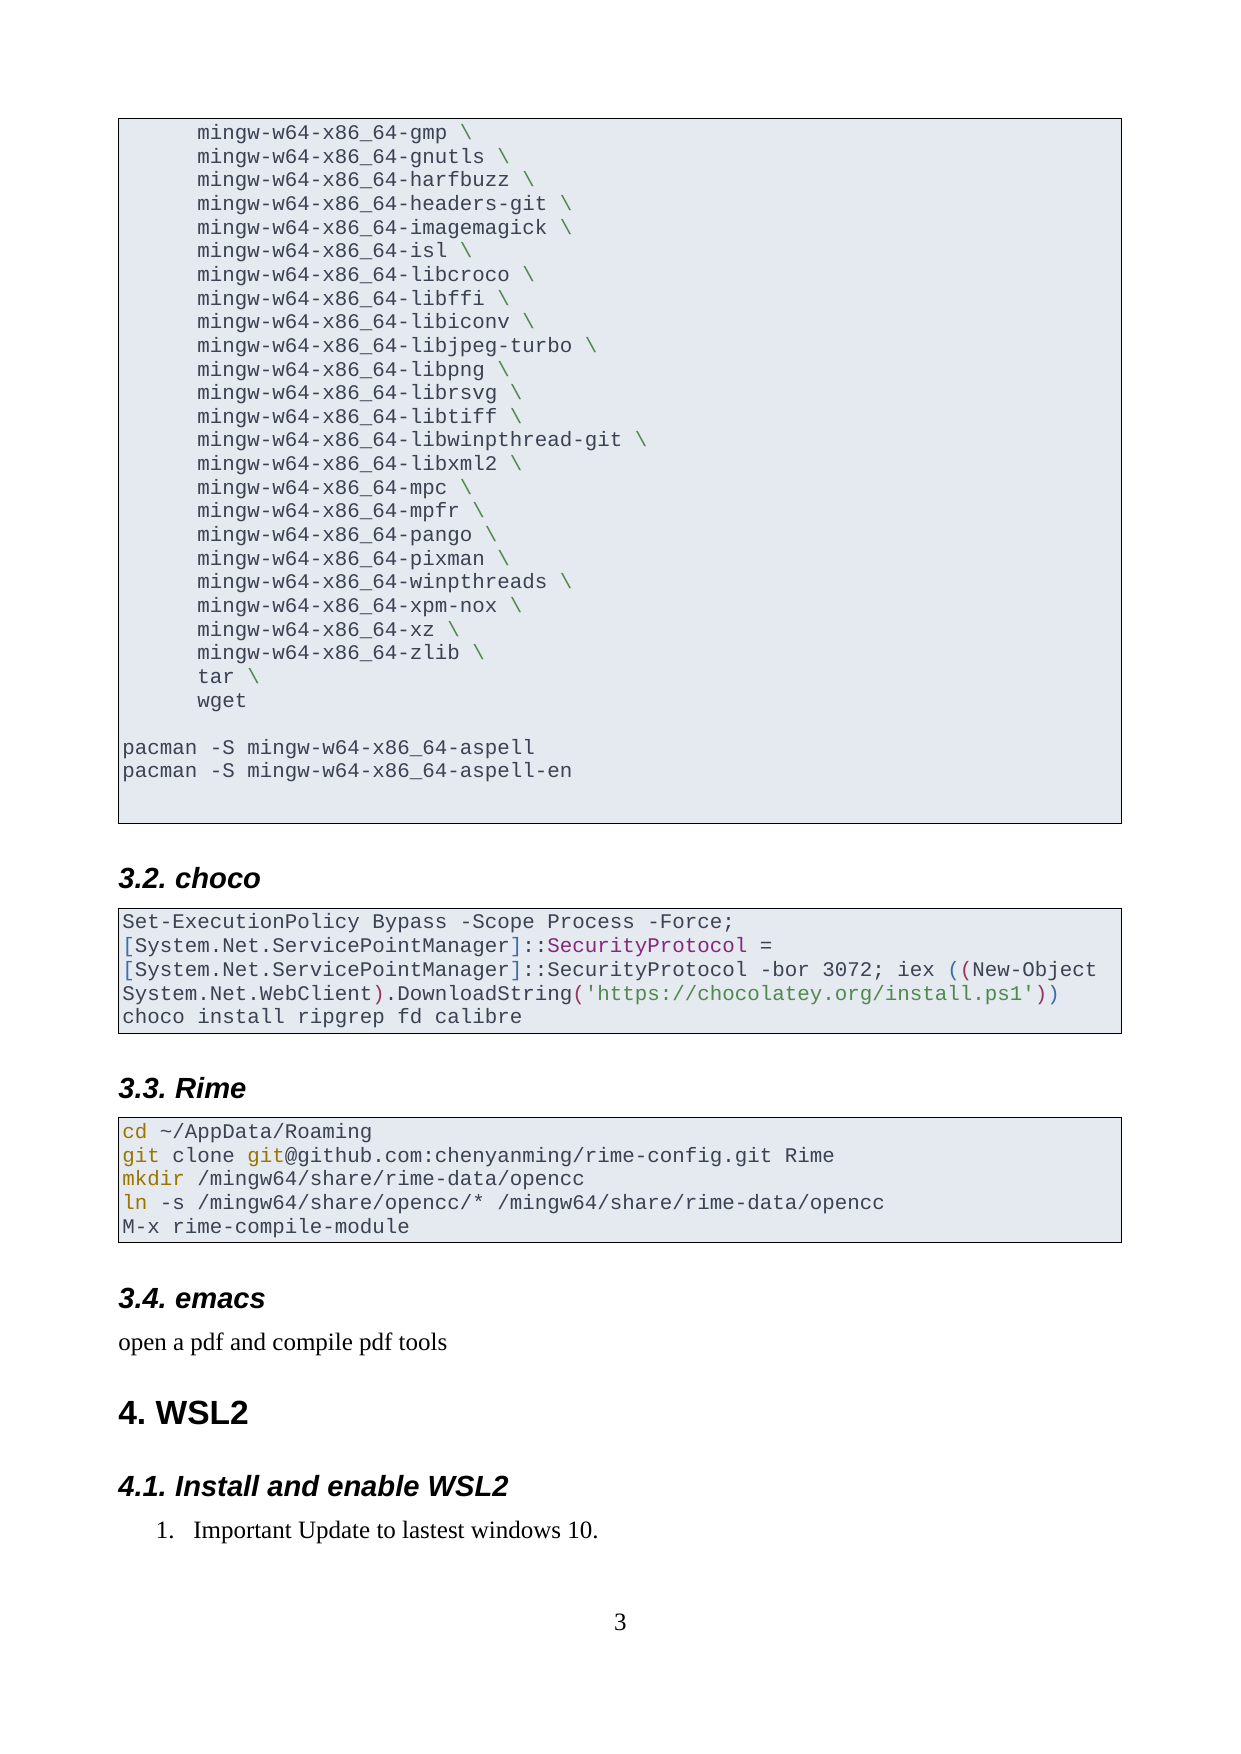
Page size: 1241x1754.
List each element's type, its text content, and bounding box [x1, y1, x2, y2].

text mingw-w64-x86_64-librsvg \ [119, 378, 1121, 402]
text mingw-w64-x86_64-libtiff \ [119, 402, 1121, 426]
text Set-ExecutionPolicy Bypass -Scope Process -Force; [System.Net.ServicePointManager]::SecurityProtocol = [System.Net.ServicePointManager]::SecurityProtocol -bor 3072; iex ((New-Object System.Net.WebClient).DownloadString('https://chocolatey.org/install.ps1')) [119, 909, 1121, 1002]
text M-x rime-compile-module [119, 1212, 1121, 1242]
text mingw-w64-x86_64-mpc \ [119, 473, 1121, 496]
text mingw-w64-x86_64-harfbuzz \ [119, 165, 1121, 189]
text mingw-w64-x86_64-imagemagick \ [119, 213, 1121, 236]
text mingw-w64-x86_64-gnutls \ [119, 142, 1121, 165]
subtitle WSL2 [118, 1393, 1122, 1432]
text mingw-w64-x86_64-libiconv \ [119, 307, 1121, 331]
text choco install ripgrep fd calibre [119, 1002, 1121, 1033]
text cd ~/AppData/Roaming [119, 1118, 1121, 1141]
text open a pdf and compile pdf tools [118, 1327, 1122, 1356]
text mingw-w64-x86_64-libjpeg-turbo \ [119, 331, 1121, 354]
text mingw-w64-x86_64-xpm-nox \ [119, 591, 1121, 615]
text mingw-w64-x86_64-libpng \ [119, 354, 1121, 378]
text mingw-w64-x86_64-libcroco \ [119, 260, 1121, 284]
text mingw-w64-x86_64-pixman \ [119, 544, 1121, 567]
text mingw-w64-x86_64-pango \ [119, 520, 1121, 544]
subtitle choco [118, 862, 1122, 895]
text ln -s /mingw64/share/opencc/* /mingw64/share/rime-data/opencc [119, 1188, 1121, 1212]
text mingw-w64-x86_64-mpfr \ [119, 496, 1121, 520]
text mingw-w64-x86_64-zlib \ [119, 638, 1121, 662]
list Important Update to lastest windows 10. [156, 1515, 1122, 1544]
subtitle Rime [118, 1071, 1122, 1105]
subtitle Install and enable WSL2 [118, 1469, 1122, 1503]
text tar \ [119, 662, 1121, 686]
text mingw-w64-x86_64-libwinpthread-git \ [119, 426, 1121, 449]
text mingw-w64-x86_64-winpthreads \ [119, 567, 1121, 591]
text mingw-w64-x86_64-headers-git \ [119, 189, 1121, 213]
text pacman -S mingw-w64-x86_64-aspell [119, 733, 1121, 757]
subtitle emacs [118, 1281, 1122, 1314]
text mingw-w64-x86_64-libffi \ [119, 284, 1121, 307]
text mingw-w64-x86_64-gmp \ [119, 119, 1121, 142]
text mkdir /mingw64/share/rime-data/opencc [119, 1164, 1121, 1188]
text git clone git@github.com:chenyanming/rime-config.git Rime [119, 1141, 1121, 1164]
text mingw-w64-x86_64-isl \ [119, 236, 1121, 260]
text pacman -S mingw-w64-x86_64-aspell-en [119, 757, 1121, 784]
text mingw-w64-x86_64-xz \ [119, 615, 1121, 638]
text wget [119, 686, 1121, 709]
text mingw-w64-x86_64-libxml2 \ [119, 449, 1121, 473]
